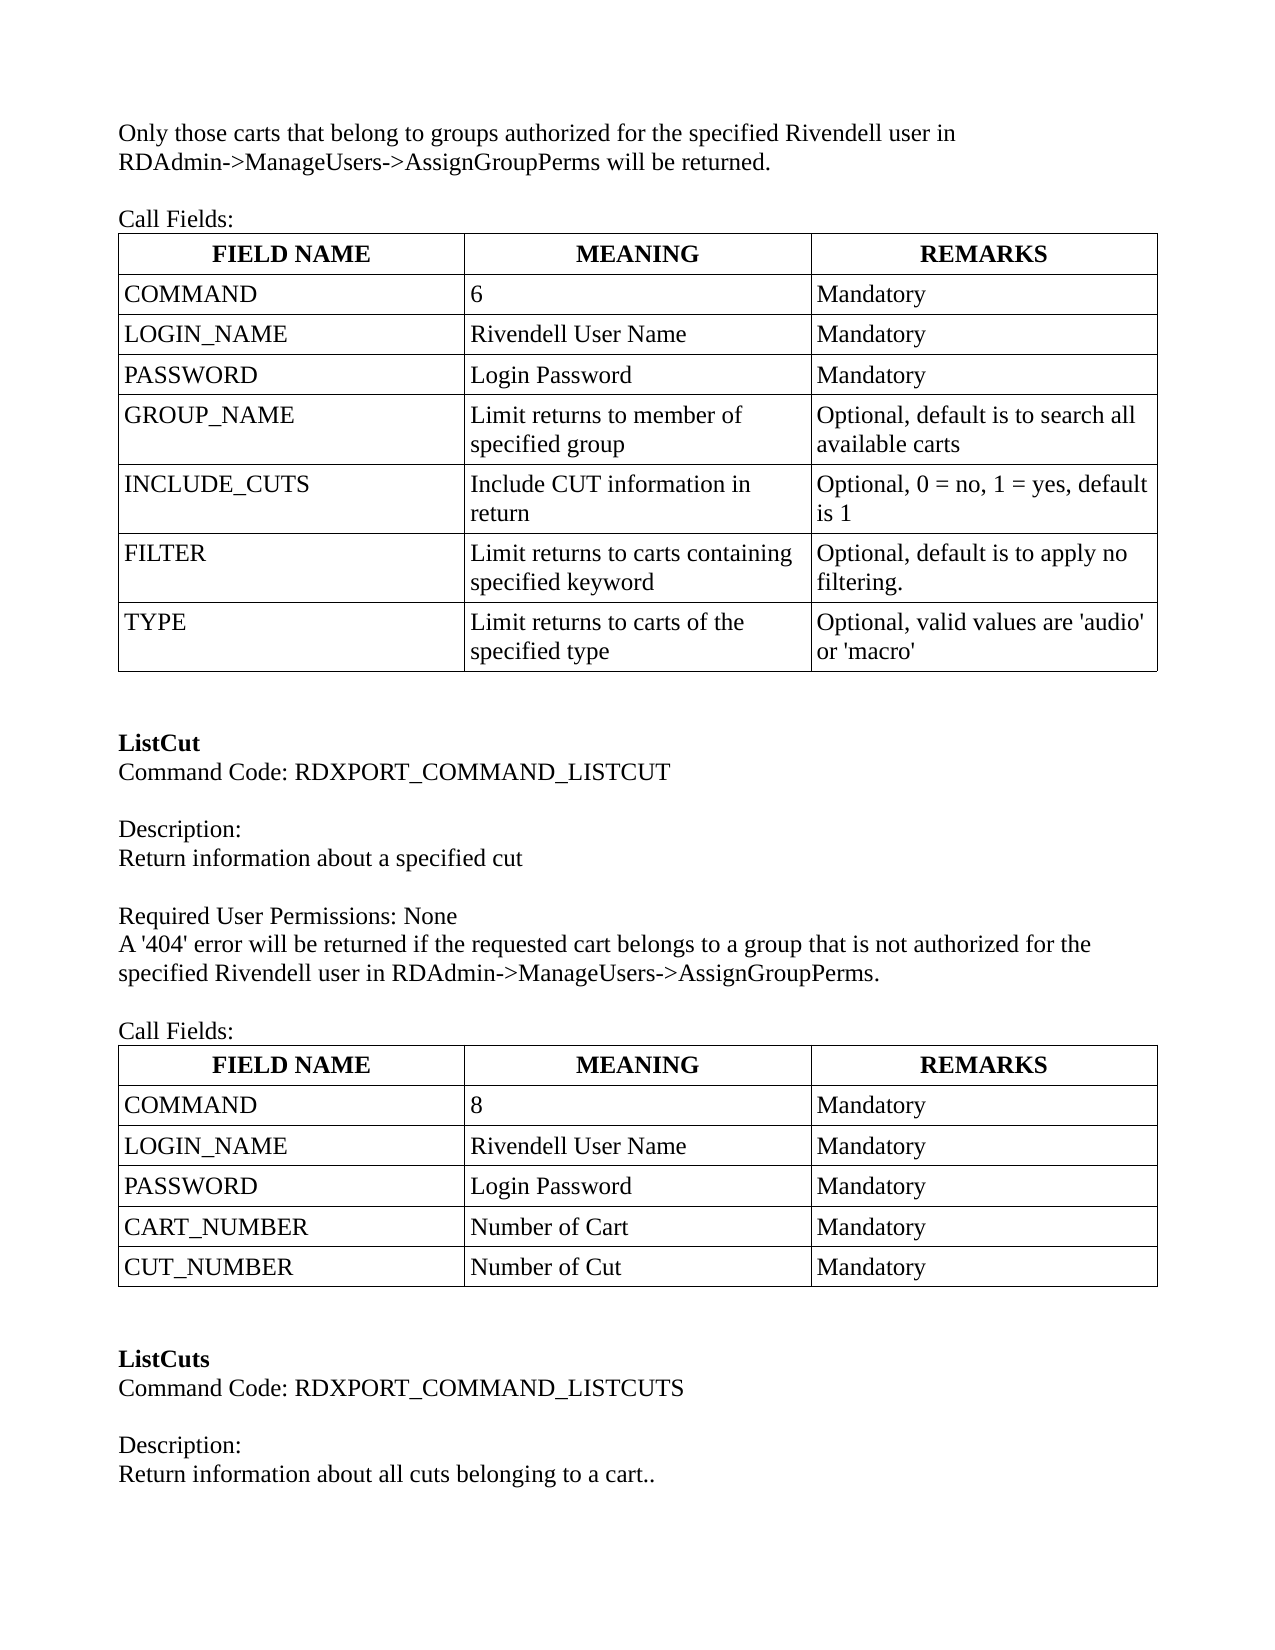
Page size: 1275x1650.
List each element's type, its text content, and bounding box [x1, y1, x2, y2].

text Required User Permissions: None [118, 901, 1157, 929]
table_cell Optional, default is to search all available carts [812, 395, 1157, 463]
text RDAdmin->ManageUsers->AssignGroupPerms will be returned. [118, 147, 1157, 176]
text Call Fields: [118, 204, 1157, 233]
table_header MEANING [465, 234, 811, 273]
table_cell Mandatory [812, 1247, 1157, 1286]
table_header FIELD NAME [119, 234, 464, 273]
table_cell Optional, 0 = no, 1 = yes, default is 1 [812, 465, 1157, 532]
table_cell COMMAND [119, 275, 464, 314]
table_cell GROUP_NAME [119, 395, 464, 463]
table_cell FILTER [119, 534, 464, 602]
table_cell PASSWORD [119, 355, 464, 394]
table_cell Rivendell User Name [465, 315, 811, 354]
table_cell Mandatory [812, 1126, 1157, 1165]
text Description: [118, 814, 1157, 843]
table_cell CART_NUMBER [119, 1207, 464, 1246]
table_cell PASSWORD [119, 1166, 464, 1206]
table_cell Mandatory [812, 355, 1157, 394]
table_cell Optional, valid values are 'audio' or 'macro' [812, 603, 1157, 671]
text ListCut [118, 728, 1157, 757]
table_cell INCLUDE_CUTS [119, 465, 464, 532]
table_cell Limit returns to carts containing specified keyword [465, 534, 811, 602]
table_header REMARKS [812, 1046, 1157, 1085]
table_cell LOGIN_NAME [119, 1126, 464, 1165]
table_cell Rivendell User Name [465, 1126, 811, 1165]
text Only those carts that belong to groups authorized for the specified Rivendell user in [118, 118, 1157, 147]
text ListCuts [118, 1344, 1157, 1373]
table_cell 6 [465, 275, 811, 314]
table_cell CUT_NUMBER [119, 1247, 464, 1286]
table_header FIELD NAME [119, 1046, 464, 1085]
text Return information about a specified cut [118, 843, 1157, 872]
table_cell Optional, default is to apply no filtering. [812, 534, 1157, 602]
table_cell Mandatory [812, 1086, 1157, 1125]
table_cell Login Password [465, 1166, 811, 1206]
table_cell Number of Cart [465, 1207, 811, 1246]
table_cell Mandatory [812, 1166, 1157, 1206]
table_cell Login Password [465, 355, 811, 394]
table_header MEANING [465, 1046, 811, 1085]
text Return information about all cuts belonging to a cart.. [118, 1459, 1157, 1488]
text Call Fields: [118, 1016, 1157, 1044]
table_cell Include CUT information in return [465, 465, 811, 532]
table_cell Mandatory [812, 315, 1157, 354]
table_cell Limit returns to carts of the specified type [465, 603, 811, 671]
table_cell 8 [465, 1086, 811, 1125]
text A '404' error will be returned if the requested cart belongs to a group that is not authorized for the specified Rivendell user in RDAdmin->ManageUsers->AssignGroupPerms. [118, 929, 1157, 987]
text Command Code: RDXPORT_COMMAND_LISTCUT [118, 757, 1157, 786]
table_header REMARKS [812, 234, 1157, 273]
table_cell LOGIN_NAME [119, 315, 464, 354]
table_cell Mandatory [812, 275, 1157, 314]
text Command Code: RDXPORT_COMMAND_LISTCUTS [118, 1373, 1157, 1401]
text Description: [118, 1430, 1157, 1459]
table_cell Number of Cut [465, 1247, 811, 1286]
table_cell TYPE [119, 603, 464, 671]
table_cell Limit returns to member of specified group [465, 395, 811, 463]
table_cell Mandatory [812, 1207, 1157, 1246]
table_cell COMMAND [119, 1086, 464, 1125]
